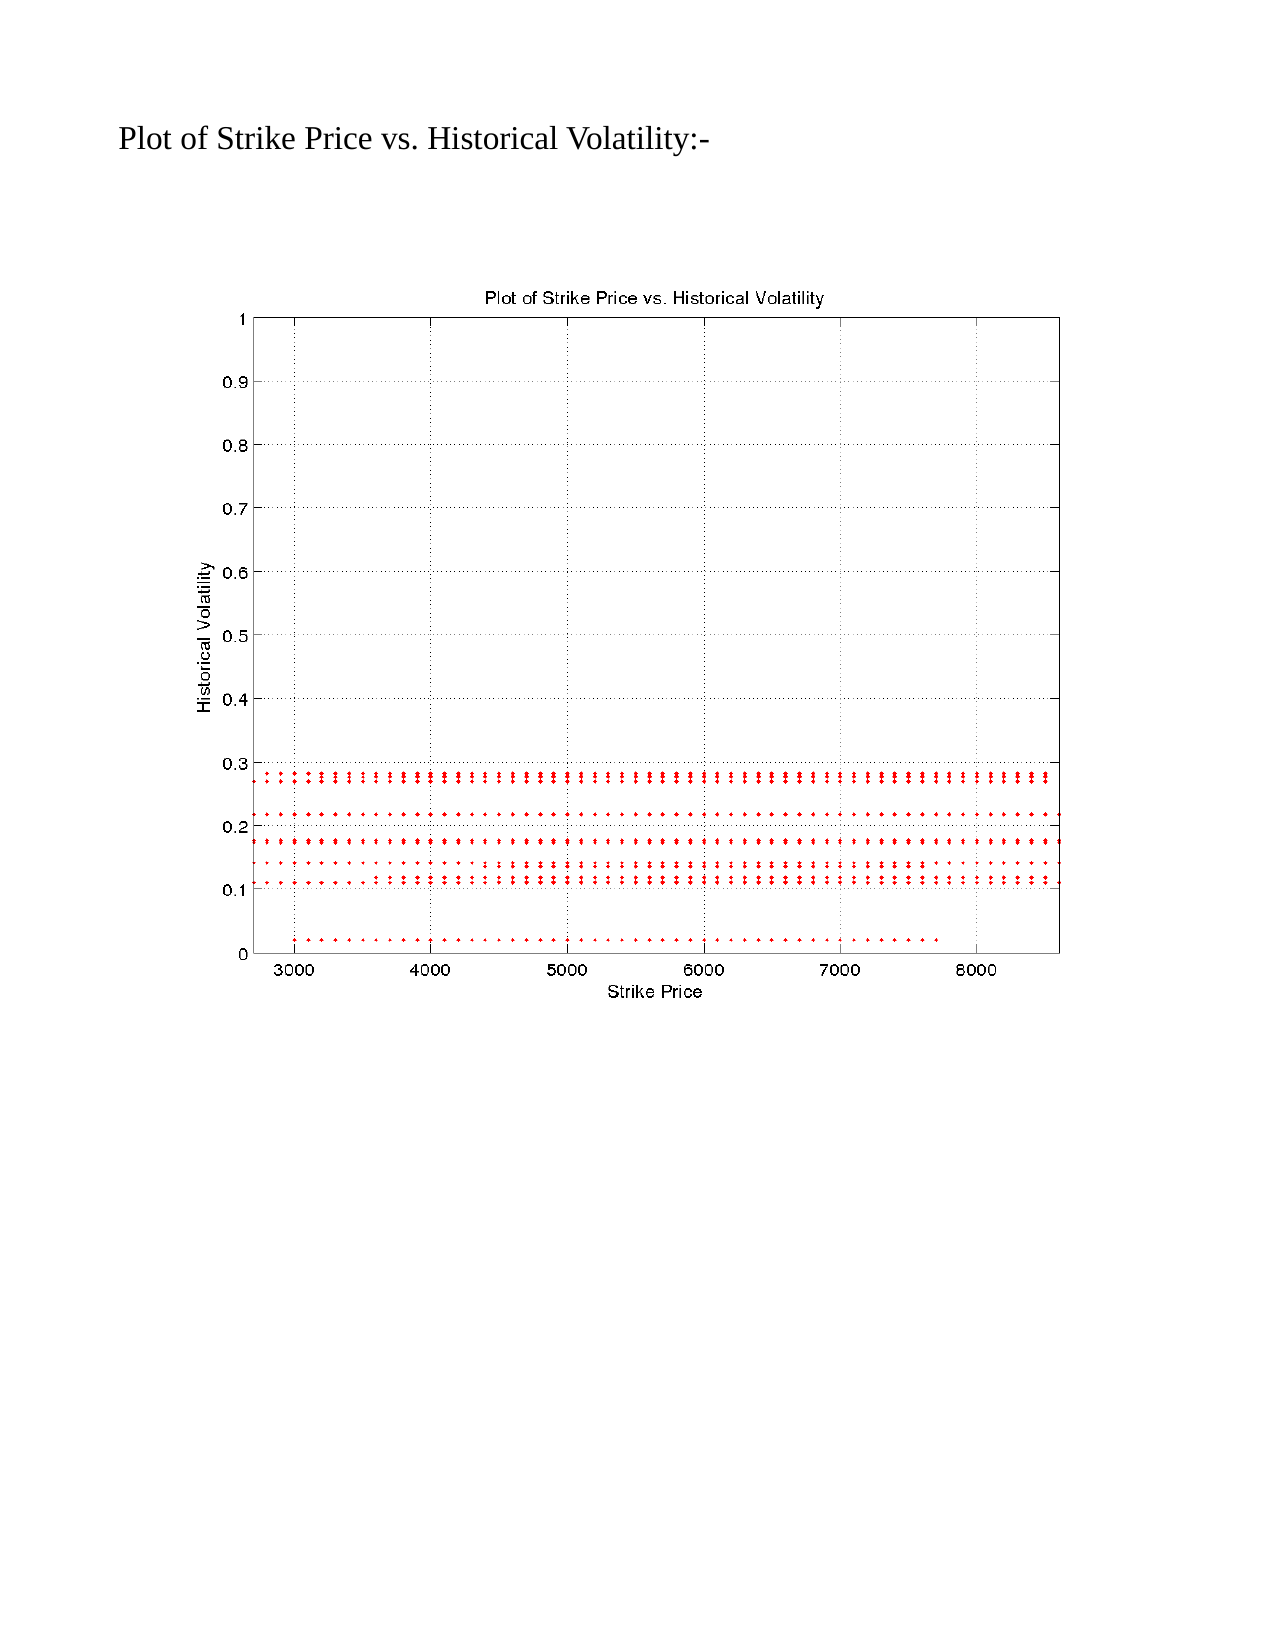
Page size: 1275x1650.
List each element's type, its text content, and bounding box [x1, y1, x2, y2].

picture [118, 258, 1157, 1038]
text Plot of Strike Price vs. Historical Volatility:- [118, 118, 1157, 156]
